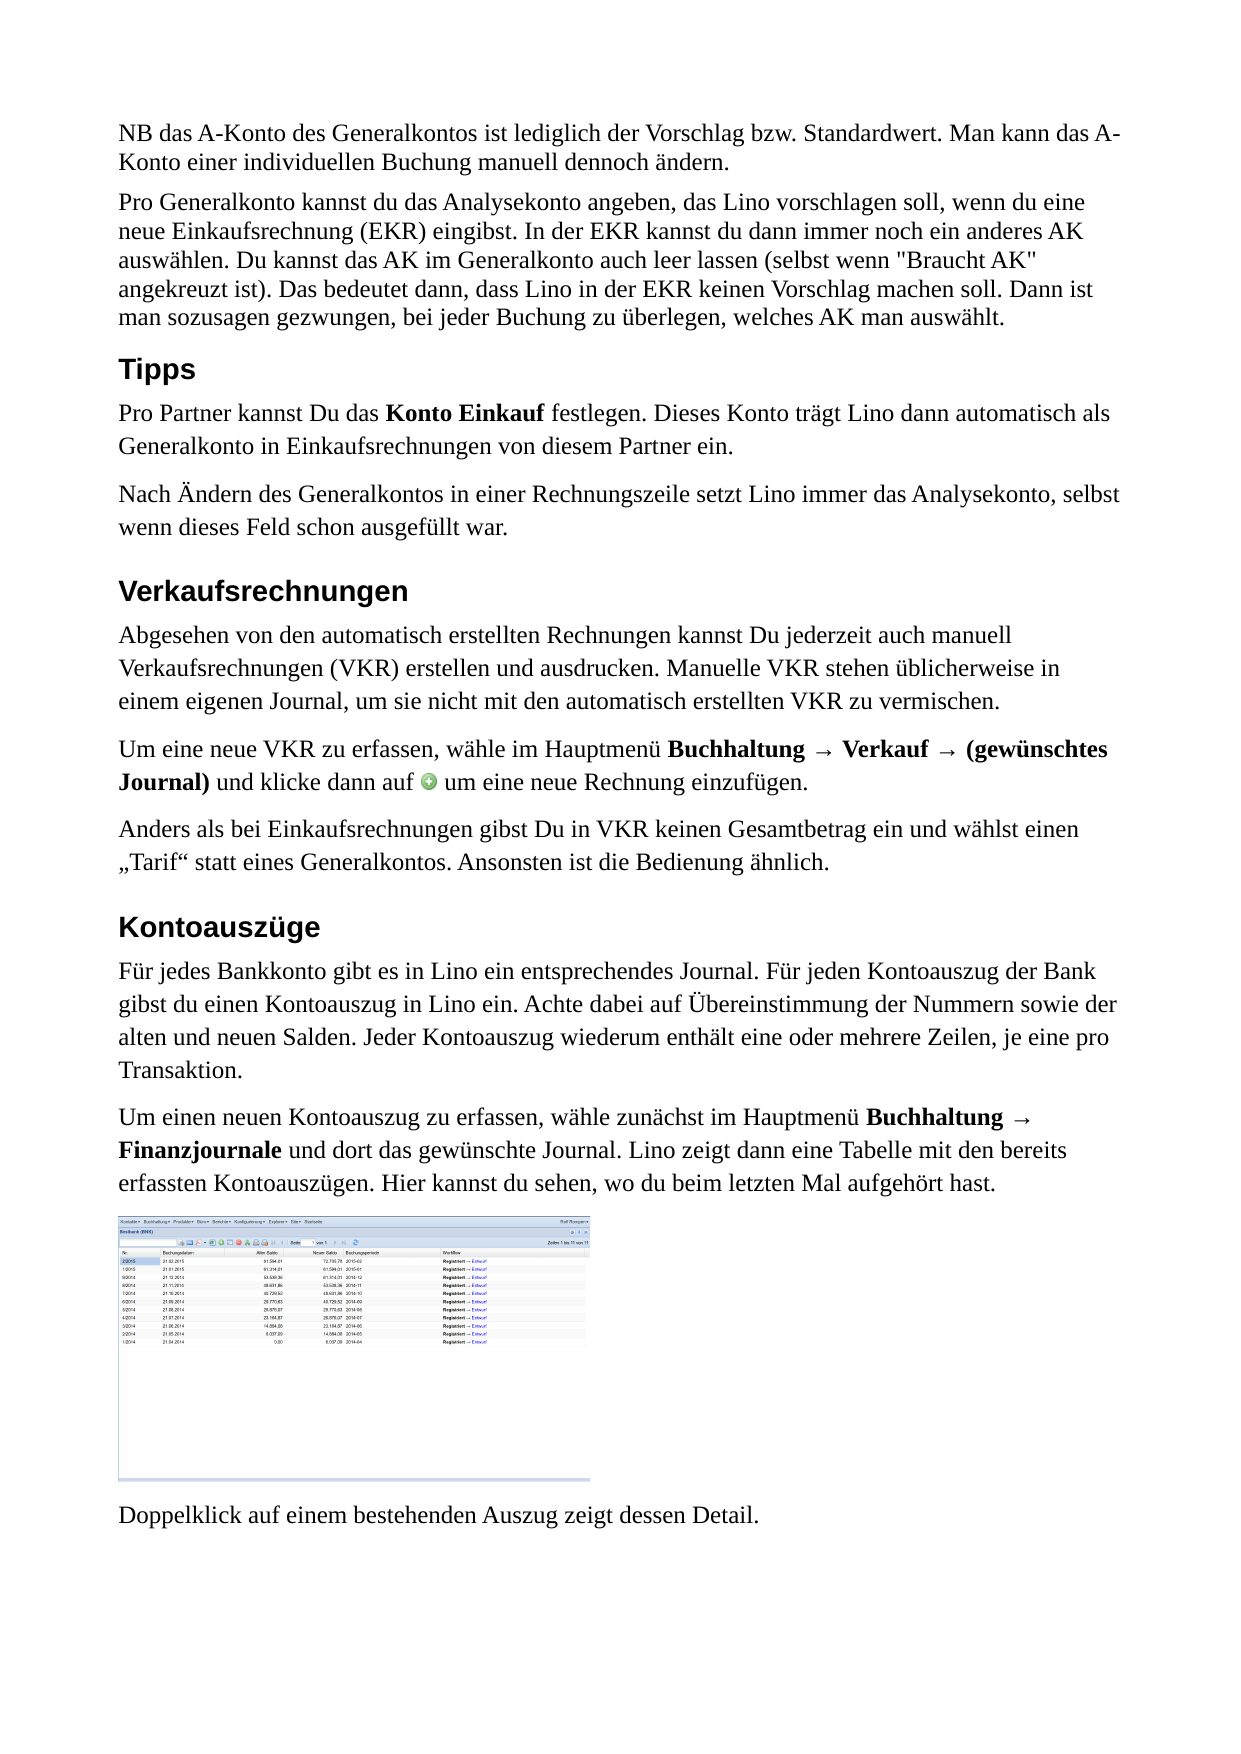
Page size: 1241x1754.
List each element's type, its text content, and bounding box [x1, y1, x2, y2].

subtitle Kontoauszüge [118, 909, 1122, 943]
text Für jedes Bankkonto gibt es in Lino ein entsprechendes Journal. Für jeden Kontoauszug der Bank gibst du einen Kontoauszug in Lino ein. Achte dabei auf Übereinstimmung der Nummern sowie der alten und neuen Salden. Jeder Kontoauszug wiederum enthält eine oder mehrere Zeilen, je eine pro Transaktion. [118, 956, 1122, 1084]
picture [420, 772, 438, 791]
text Pro Partner kannst Du das Konto Einkauf festlegen. Dieses Konto trägt Lino dann automatisch als Generalkonto in Einkaufsrechnungen von diesem Partner ein. [118, 398, 1122, 460]
text NB das A-Konto des Generalkontos ist lediglich der Vorschlag bzw. Standardwert. Man kann das A-Konto einer individuellen Buchung manuell dennoch ändern. [118, 118, 1122, 176]
subtitle Verkaufsrechnungen [118, 574, 1122, 608]
text Nach Ändern des Generalkontos in einer Rechnungszeile setzt Lino immer das Analysekonto, selbst wenn dieses Feld schon ausgefüllt war. [118, 479, 1122, 540]
text Doppelklick auf einem bestehenden Auszug zeigt dessen Detail. [118, 1500, 1122, 1529]
text Abgesehen von den automatisch erstellten Rechnungen kannst Du jederzeit auch manuell Verkaufsrechnungen (VKR) erstellen und ausdrucken. Manuelle VKR stehen üblicherweise in einem eigenen Journal, um sie nicht mit den automatisch erstellten VKR zu vermischen. [118, 620, 1122, 715]
text Anders als bei Einkaufsrechnungen gibst Du in VKR keinen Gesamtbetrag ein und wählst einen „Tarif“ statt eines Generalkontos. Ansonsten ist die Bedienung ähnlich. [118, 814, 1122, 876]
text Um eine neue VKR zu erfassen, wähle im Hauptmenü Buchhaltung → Verkauf → (gewünschtes Journal) und klicke dann auf um eine neue Rechnung einzufügen. [118, 734, 1122, 796]
picture [118, 1216, 591, 1482]
subtitle Tipps [118, 352, 1122, 386]
text Pro Generalkonto kannst du das Analysekonto angeben, das Lino vorschlagen soll, wenn du eine neue Einkaufsrechnung (EKR) eingibst. In der EKR kannst du dann immer noch ein anderes AK auswählen. Du kannst das AK im Generalkonto auch leer lassen (selbst wenn "Braucht AK" angekreuzt ist). Das bedeutet dann, dass Lino in der EKR keinen Vorschlag machen soll. Dann ist man sozusagen gezwungen, bei jeder Buchung zu überlegen, welches AK man auswählt. [118, 187, 1122, 331]
text Um einen neuen Kontoauszug zu erfassen, wähle zunächst im Hauptmenü Buchhaltung → Finanzjournale und dort das gewünschte Journal. Lino zeigt dann eine Tabelle mit den bereits erfassten Kontoauszügen. Hier kannst du sehen, wo du beim letzten Mal aufgehört hast. [118, 1102, 1122, 1197]
